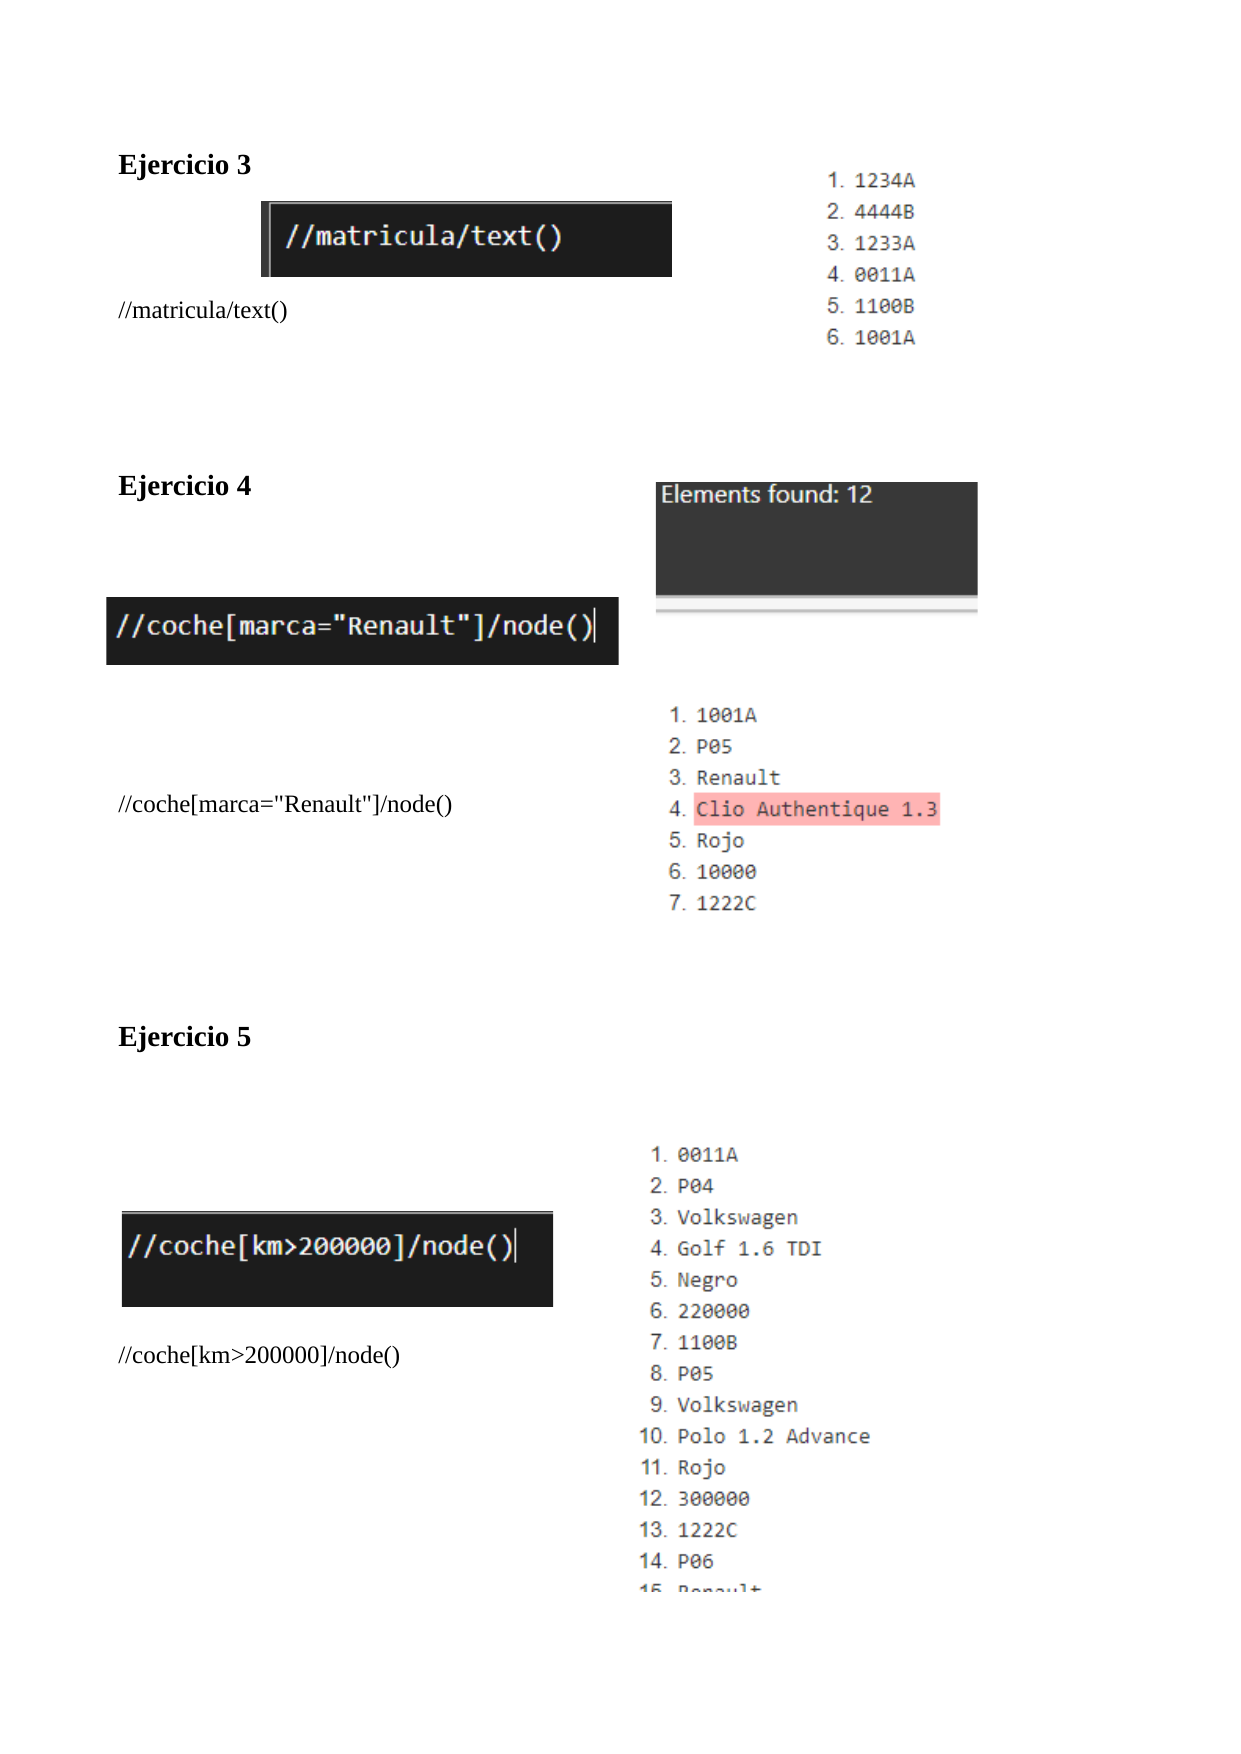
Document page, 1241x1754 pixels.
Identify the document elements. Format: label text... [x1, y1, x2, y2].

text //coche[marca="Renault"]/node() [118, 789, 655, 818]
picture [813, 131, 964, 351]
picture [630, 1126, 909, 1592]
text [978, 789, 1122, 818]
picture [261, 201, 672, 277]
text [964, 295, 1122, 324]
text Ejercicio 3 [118, 147, 813, 180]
text Ejercicio 4 [118, 468, 1122, 501]
text [909, 1340, 1122, 1369]
text Ejercicio 5 [118, 1019, 1122, 1052]
text //matricula/text() [118, 295, 813, 324]
picture [106, 597, 619, 665]
picture [121, 1211, 554, 1307]
text //coche[km>200000]/node() [118, 1340, 630, 1369]
text [964, 147, 1122, 180]
picture [655, 482, 978, 912]
